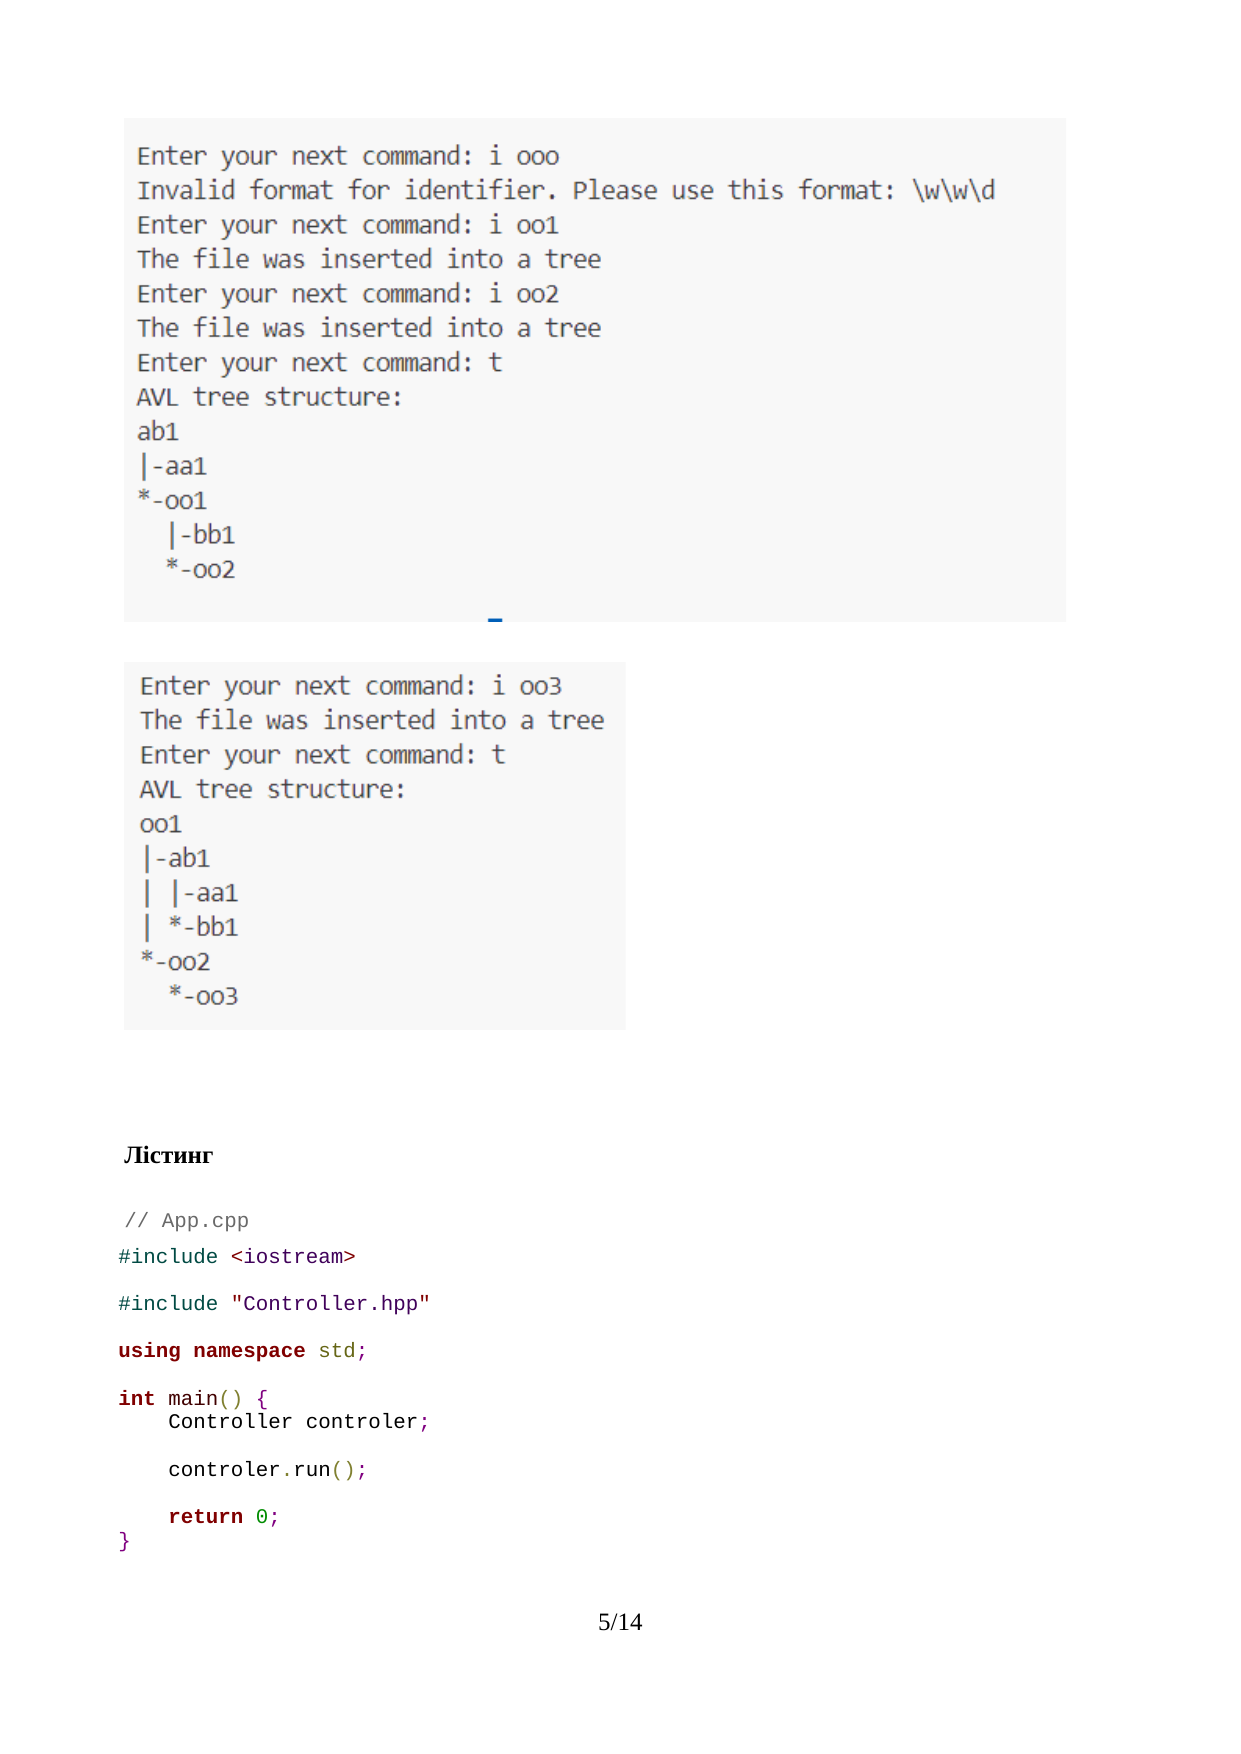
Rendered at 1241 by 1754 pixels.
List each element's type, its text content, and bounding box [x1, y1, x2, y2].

text Лістинг [118, 1141, 1110, 1169]
text // App.cpp [118, 1211, 1110, 1234]
text int main() { [118, 1388, 1122, 1411]
picture [124, 118, 1067, 622]
picture [124, 662, 626, 1030]
text controler.run(); [118, 1459, 1122, 1482]
text #include "Controller.hpp" [118, 1293, 1122, 1317]
text using namespace std; [118, 1341, 1122, 1364]
text #include <iostream> [118, 1246, 1122, 1269]
text Controller controler; [118, 1411, 1122, 1435]
text return 0; [118, 1506, 1122, 1530]
text } [118, 1530, 1122, 1553]
